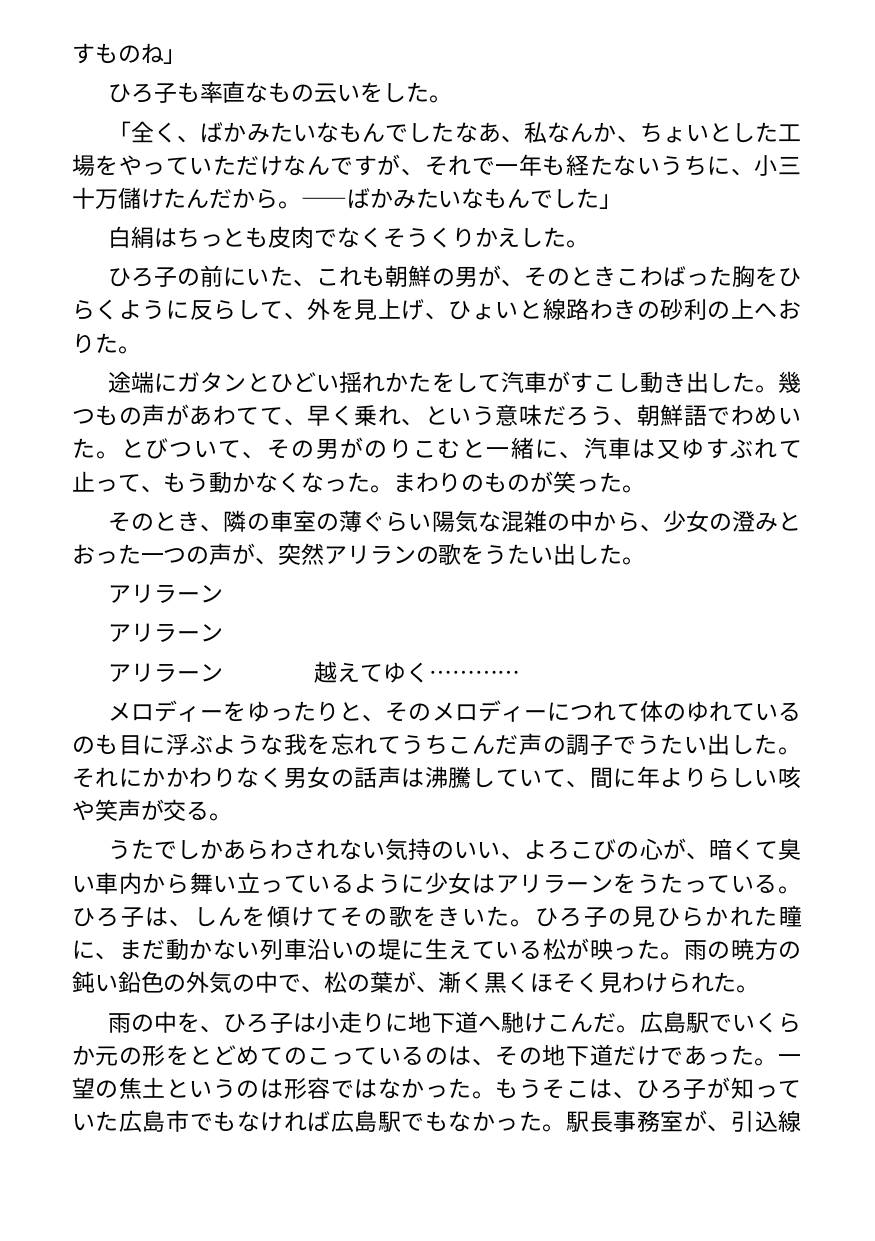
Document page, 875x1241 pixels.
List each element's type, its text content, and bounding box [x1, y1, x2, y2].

text アリラーン 越えてゆく………… [72, 654, 802, 688]
text アリラーン [72, 615, 802, 648]
text ひろ子も率直なもの云いをした。 [72, 75, 802, 108]
text ひろ子の前にいた、これも朝鮮の男が、そのときこわばった胸をひらくように反らして、外を見上げ、ひょいと線路わきの砂利の上へおりた。 [72, 259, 802, 359]
text メロディーをゆったりと、そのメロディーにつれて体のゆれているのも目に浮ぶような我を忘れてうちこんだ声の調子でうたい出した。それにかかわりなく男女の話声は沸騰していて、間に年よりらしい咳や笑声が交る。 [72, 693, 802, 826]
text 雨の中を、ひろ子は小走りに地下道へ馳けこんだ。広島駅でいくらか元の形をとどめてのこっているのは、その地下道だけであった。一望の焦土というのは形容ではなかった。もうそこは、ひろ子が知っていた広島市でもなければ広島駅でもなかった。駅長事務室が、引込線 [72, 1004, 802, 1137]
text すものね」 [72, 36, 802, 69]
text 途端にガタンとひどい揺れかたをして汽車がすこし動き出した。幾つもの声があわてて、早く乗れ、という意味だろう、朝鮮語でわめいた。とびついて、その男がのりこむと一緒に、汽車は又ゆすぶれて止って、もう動かなくなった。まわりのものが笑った。 [72, 365, 802, 498]
text うたでしかあらわされない気持のいい、よろこびの心が、暗くて臭い車内から舞い立っているように少女はアリラーンをうたっている。ひろ子は、しんを傾けてその歌をきいた。ひろ子の見ひらかれた瞳に、まだ動かない列車沿いの堤に生えている松が映った。雨の暁方の鈍い鉛色の外気の中で、松の葉が、漸く黒くほそく見わけられた。 [72, 832, 802, 998]
text 「全く、ばかみたいなもんでしたなあ、私なんか、ちょいとした工場をやっていただけなんですが、それで一年も経たないうちに、小三十万儲けたんだから。――ばかみたいなもんでした」 [72, 114, 802, 214]
text 白絹はちっとも皮肉でなくそうくりかえした。 [72, 220, 802, 253]
text そのとき、隣の車室の薄ぐらい陽気な混雑の中から、少女の澄みとおった一つの声が、突然アリランの歌をうたい出した。 [72, 504, 802, 570]
text アリラーン [72, 576, 802, 609]
